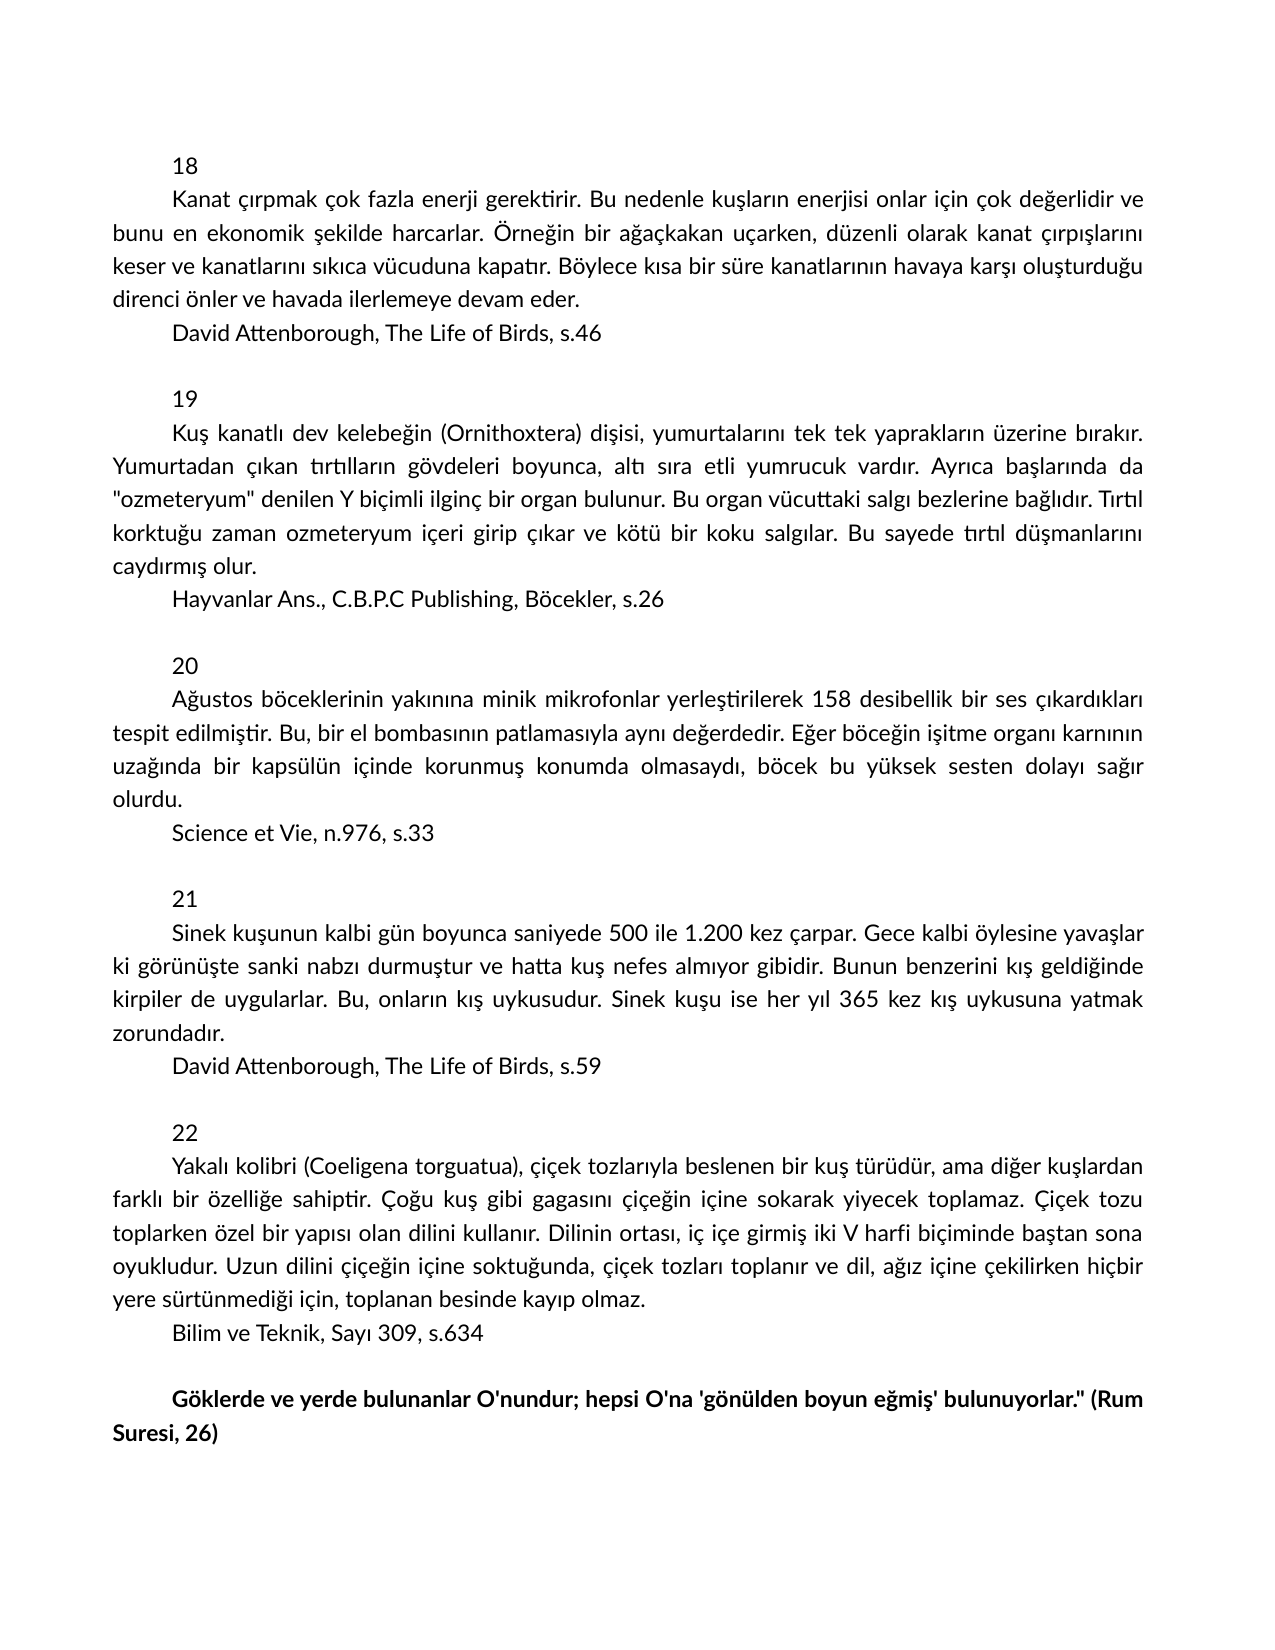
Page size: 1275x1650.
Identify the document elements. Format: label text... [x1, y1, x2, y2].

text Yakalı kolibri (Coeligena torguatua), çiçek tozlarıyla beslenen bir kuş türüdür, ama diğer kuşlardan farklı bir özelliğe sahiptir. Çoğu kuş gibi gagasını çiçeğin içine sokarak yiyecek toplamaz. Çiçek tozu toplarken özel bir yapısı olan dilini kullanır. Dilinin ortası, iç içe girmiş iki V harfi biçiminde baştan sona oyukludur. Uzun dilini çiçeğin içine soktuğunda, çiçek tozları toplanır ve dil, ağız içine çekilirken hiçbir yere sürtünmediği için, toplanan besinde kayıp olmaz. [112, 1148, 1145, 1314]
text Science et Vie, n.976, s.33 [112, 814, 1145, 848]
text Göklerde ve yerde bulunanlar O'nundur; hepsi O'na 'gönülden boyun eğmiş' bulunuyorlar." (Rum Suresi, 26) [112, 1381, 1145, 1448]
text 18 [112, 148, 1145, 181]
text Sinek kuşunun kalbi gün boyunca saniyede 500 ile 1.200 kez çarpar. Gece kalbi öylesine yavaşlar ki görünüşte sanki nabzı durmuştur ve hatta kuş nefes almıyor gibidir. Bunun benzerini kış geldiğinde kirpiler de uygularlar. Bu, onların kış uykusudur. Sinek kuşu ise her yıl 365 kez kış uykusuna yatmak zorundadır. [112, 914, 1145, 1048]
text 20 [112, 648, 1145, 681]
text 21 [112, 881, 1145, 914]
text Ağustos böceklerinin yakınına minik mikrofonlar yerleştirilerek 158 desibellik bir ses çıkardıkları tespit edilmiştir. Bu, bir el bombasının patlamasıyla aynı değerdedir. Eğer böceğin işitme organı karnının uzağında bir kapsülün içinde korunmuş konumda olmasaydı, böcek bu yüksek sesten dolayı sağır olurdu. [112, 681, 1145, 814]
text David Attenborough, The Life of Birds, s.46 [112, 314, 1145, 348]
text 22 [112, 1114, 1145, 1148]
text David Attenborough, The Life of Birds, s.59 [112, 1048, 1145, 1081]
text Kuş kanatlı dev kelebeğin (Ornithoxtera) dişisi, yumurtalarını tek tek yaprakların üzerine bırakır. Yumurtadan çıkan tırtılların gövdeleri boyunca, altı sıra etli yumrucuk vardır. Ayrıca başlarında da "ozmeteryum" denilen Y biçimli ilginç bir organ bulunur. Bu organ vücuttaki salgı bezlerine bağlıdır. Tırtıl korktuğu zaman ozmeteryum içeri girip çıkar ve kötü bir koku salgılar. Bu sayede tırtıl düşmanlarını caydırmış olur. [112, 414, 1145, 581]
text 19 [112, 381, 1145, 414]
text Kanat çırpmak çok fazla enerji gerektirir. Bu nedenle kuşların enerjisi onlar için çok değerlidir ve bunu en ekonomik şekilde harcarlar. Örneğin bir ağaçkakan uçarken, düzenli olarak kanat çırpışlarını keser ve kanatlarını sıkıca vücuduna kapatır. Böylece kısa bir süre kanatlarının havaya karşı oluşturduğu direnci önler ve havada ilerlemeye devam eder. [112, 181, 1145, 314]
text Hayvanlar Ans., C.B.P.C Publishing, Böcekler, s.26 [112, 581, 1145, 614]
text Bilim ve Teknik, Sayı 309, s.634 [112, 1314, 1145, 1348]
